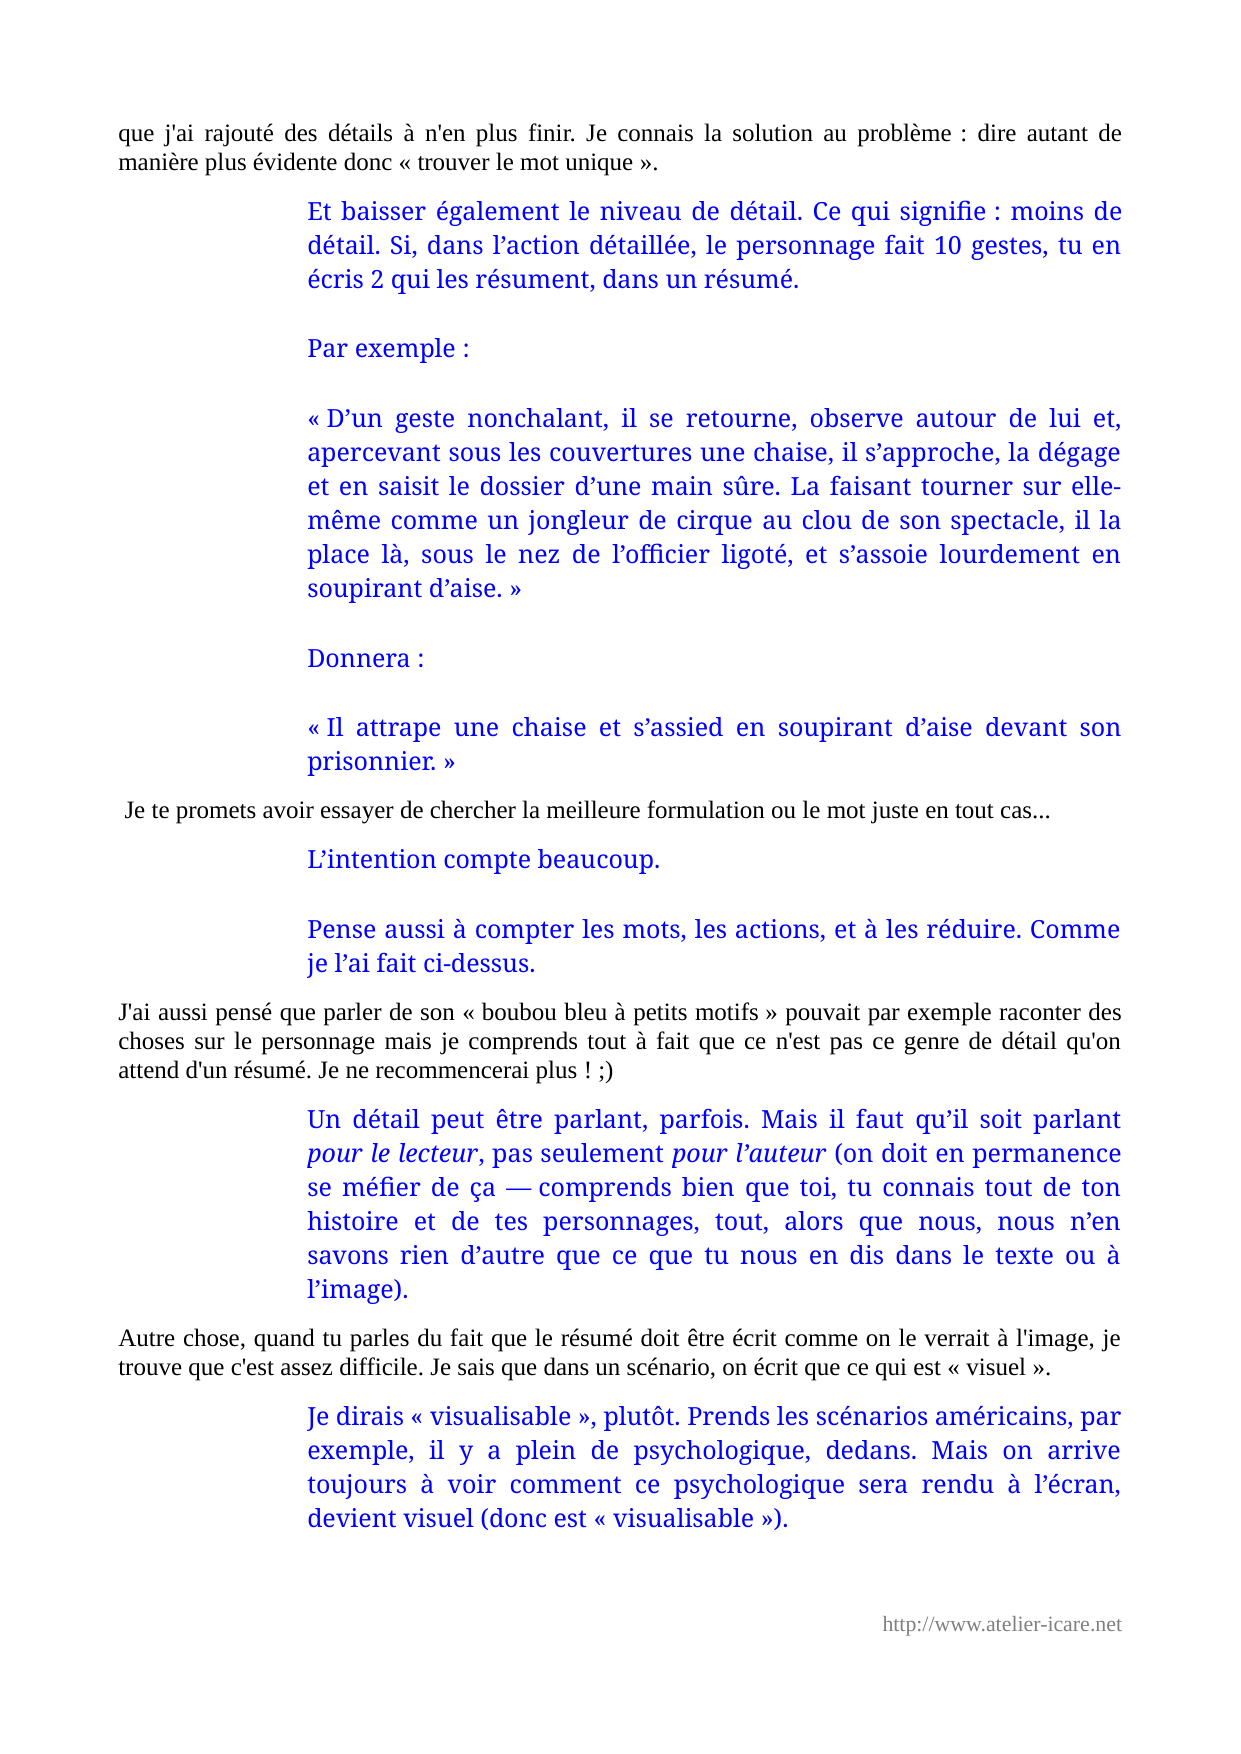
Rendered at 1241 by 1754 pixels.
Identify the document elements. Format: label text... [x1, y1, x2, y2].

text « D’un geste nonchalant, il se retourne, observe autour de lui et, apercevant sous les couvertures une chaise, il s’approche, la dégage et en saisit le dossier d’une main sûre. La faisant tourner sur elle-même comme un jongleur de cirque au clou de son spectacle, il la place là, sous le nez de l’officier ligoté, et s’assoie lourdement en soupirant d’aise. » [307, 400, 1122, 605]
text Je dirais « visualisable », plutôt. Prends les scénarios américains, par exemple, il y a plein de psychologique, dedans. Mais on arrive toujours à voir comment ce psychologique sera rendu à l’écran, devient visuel (donc est « visualisable »). [307, 1398, 1122, 1535]
text J'ai aussi pensé que parler de son « boubou bleu à petits motifs » pouvait par exemple raconter des choses sur le personnage mais je comprends tout à fait que ce n'est pas ce genre de détail qu'on attend d'un résumé. Je ne recommencerai plus ! ;) [118, 997, 1122, 1083]
text « Il attrape une chaise et s’assied en soupirant d’aise devant son prisonnier. » [307, 710, 1122, 778]
text Et baisser également le niveau de détail. Ce qui signifie : moins de détail. Si, dans l’action détaillée, le personnage fait 10 gestes, tu en écris 2 qui les résument, dans un résumé. [307, 193, 1122, 296]
text Autre chose, quand tu parles du fait que le résumé doit être écrit comme on le verrait à l'image, je trouve que c'est assez difficile. Je sais que dans un scénario, on écrit que ce qui est « visuel ». [118, 1323, 1122, 1381]
text que j'ai rajouté des détails à n'en plus finir. Je connais la solution au problème : dire autant de manière plus évidente donc « trouver le mot unique ». [118, 118, 1122, 176]
text Par exemple : [307, 331, 1122, 365]
text Je te promets avoir essayer de chercher la meilleure formulation ou le mot juste en tout cas... [118, 796, 1122, 824]
text Un détail peut être parlant, parfois. Mais il faut qu’il soit parlant pour le lecteur, pas seulement pour l’auteur (on doit en permanence se méfier de ça — comprends bien que toi, tu connais tout de ton histoire et de tes personnages, tout, alors que nous, nous n’en savons rien d’autre que ce que tu nous en dis dans le texte ou à l’image). [307, 1101, 1122, 1306]
text L’intention compte beaucoup. [307, 842, 1122, 876]
text Donnera : [307, 640, 1122, 674]
text Pense aussi à compter les mots, les actions, et à les réduire. Comme je l’ai fait ci-dessus. [307, 911, 1122, 979]
